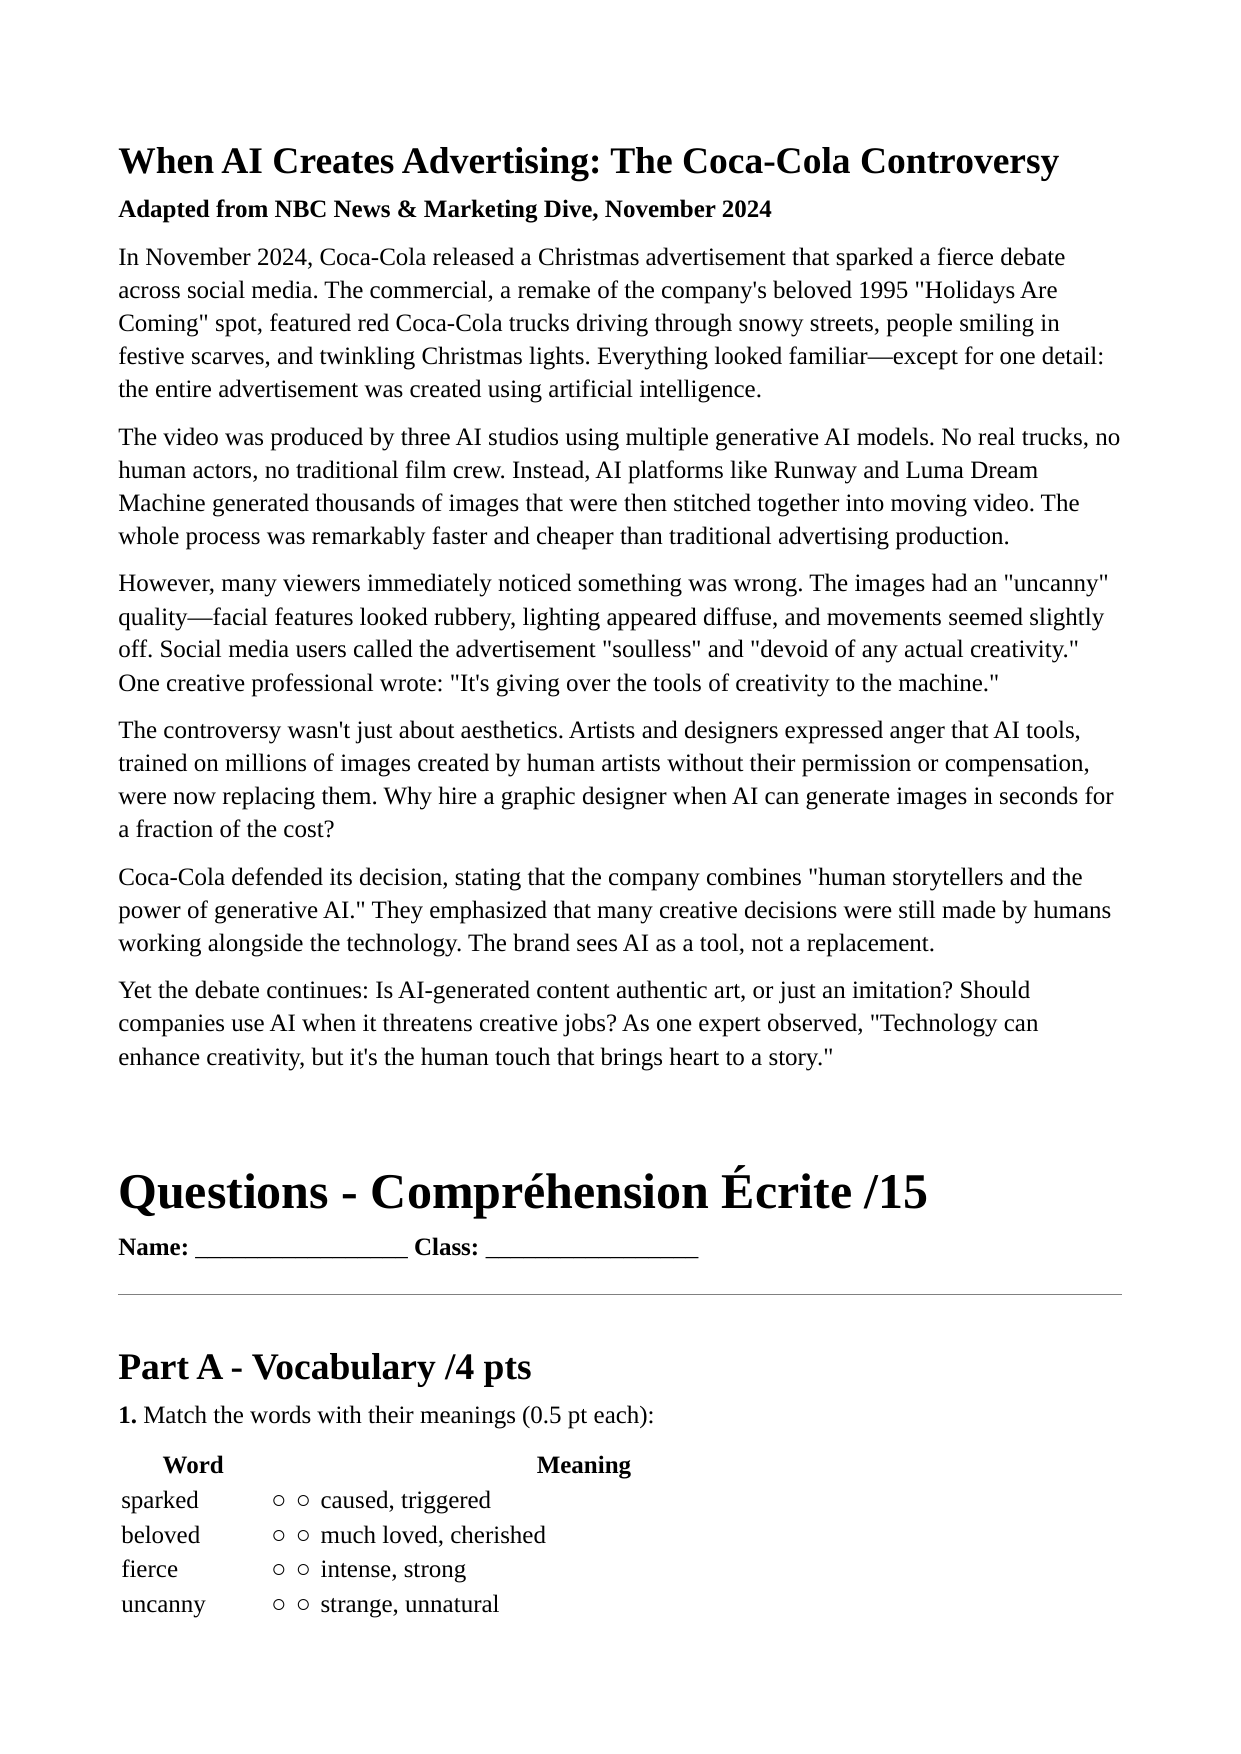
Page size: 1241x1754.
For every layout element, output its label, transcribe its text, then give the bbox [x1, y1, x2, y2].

table_cell much loved, cherished [318, 1517, 850, 1551]
table_cell ○ [293, 1551, 317, 1586]
table_header [268, 1448, 293, 1482]
text However, many viewers immediately noticed something was wrong. The images had an "uncanny" quality—facial features looked rubbery, lighting appeared diffuse, and movements seemed slightly off. Social media users called the advertisement "soulless" and "devoid of any actual creativity." One creative professional wrote: "It's giving over the tools of creativity to the machine." [118, 568, 1122, 696]
table_cell beloved [118, 1517, 268, 1551]
text Coca-Cola defended its decision, stating that the company combines "human storytellers and the power of generative AI." They emphasized that many creative decisions were still made by humans working alongside the technology. The brand sees AI as a tool, not a replacement. [118, 862, 1122, 957]
table_cell intense, strong [318, 1551, 850, 1586]
subtitle When AI Creates Advertising: The Coca-Cola Controversy [118, 139, 1122, 182]
text Adapted from NBC News & Marketing Dive, November 2024 [118, 194, 1122, 223]
text Yet the debate continues: Is AI-generated content authentic art, or just an imitation? Should companies use AI when it threatens creative jobs? As one expert observed, "Technology can enhance creativity, but it's the human touch that brings heart to a story." [118, 976, 1122, 1070]
table_cell ○ [268, 1586, 293, 1621]
table_header Word [118, 1448, 268, 1482]
table_cell fierce [118, 1551, 268, 1586]
table_cell caused, triggered [318, 1482, 850, 1517]
table_cell ○ [293, 1482, 317, 1517]
text In November 2024, Coca-Cola released a Christmas advertisement that sparked a fierce debate across social media. The commercial, a remake of the company's beloved 1995 "Holidays Are Coming" spot, featured red Coca-Cola trucks driving through snowy streets, people smiling in festive scarves, and twinkling Christmas lights. Everything looked familiar—except for one detail: the entire advertisement was created using artificial intelligence. [118, 242, 1122, 403]
table_cell strange, unnatural [318, 1586, 850, 1621]
table_cell ○ [268, 1482, 293, 1517]
table_cell uncanny [118, 1586, 268, 1621]
table_header [293, 1448, 317, 1482]
table_cell ○ [268, 1517, 293, 1551]
text The video was produced by three AI studios using multiple generative AI models. No real trucks, no human actors, no traditional film crew. Instead, AI platforms like Runway and Luma Dream Machine generated thousands of images that were then stitched together into moving video. The whole process was remarkably faster and cheaper than traditional advertising production. [118, 422, 1122, 550]
table_cell ○ [293, 1586, 317, 1621]
table_header Meaning [318, 1448, 850, 1482]
text Name: _________________ Class: _________________ [118, 1232, 1122, 1261]
subtitle Part A - Vocabulary /4 pts [118, 1344, 1122, 1388]
table_cell sparked [118, 1482, 268, 1517]
text 1. Match the words with their meanings (0.5 pt each): [118, 1400, 1122, 1429]
table_cell ○ [293, 1517, 317, 1551]
table_cell ○ [268, 1551, 293, 1586]
subtitle Questions - Compréhension Écrite /15 [118, 1162, 1122, 1219]
text The controversy wasn't just about aesthetics. Artists and designers expressed anger that AI tools, trained on millions of images created by human artists without their permission or compensation, were now replacing them. Why hire a graphic designer when AI can generate images in seconds for a fraction of the cost? [118, 715, 1122, 843]
